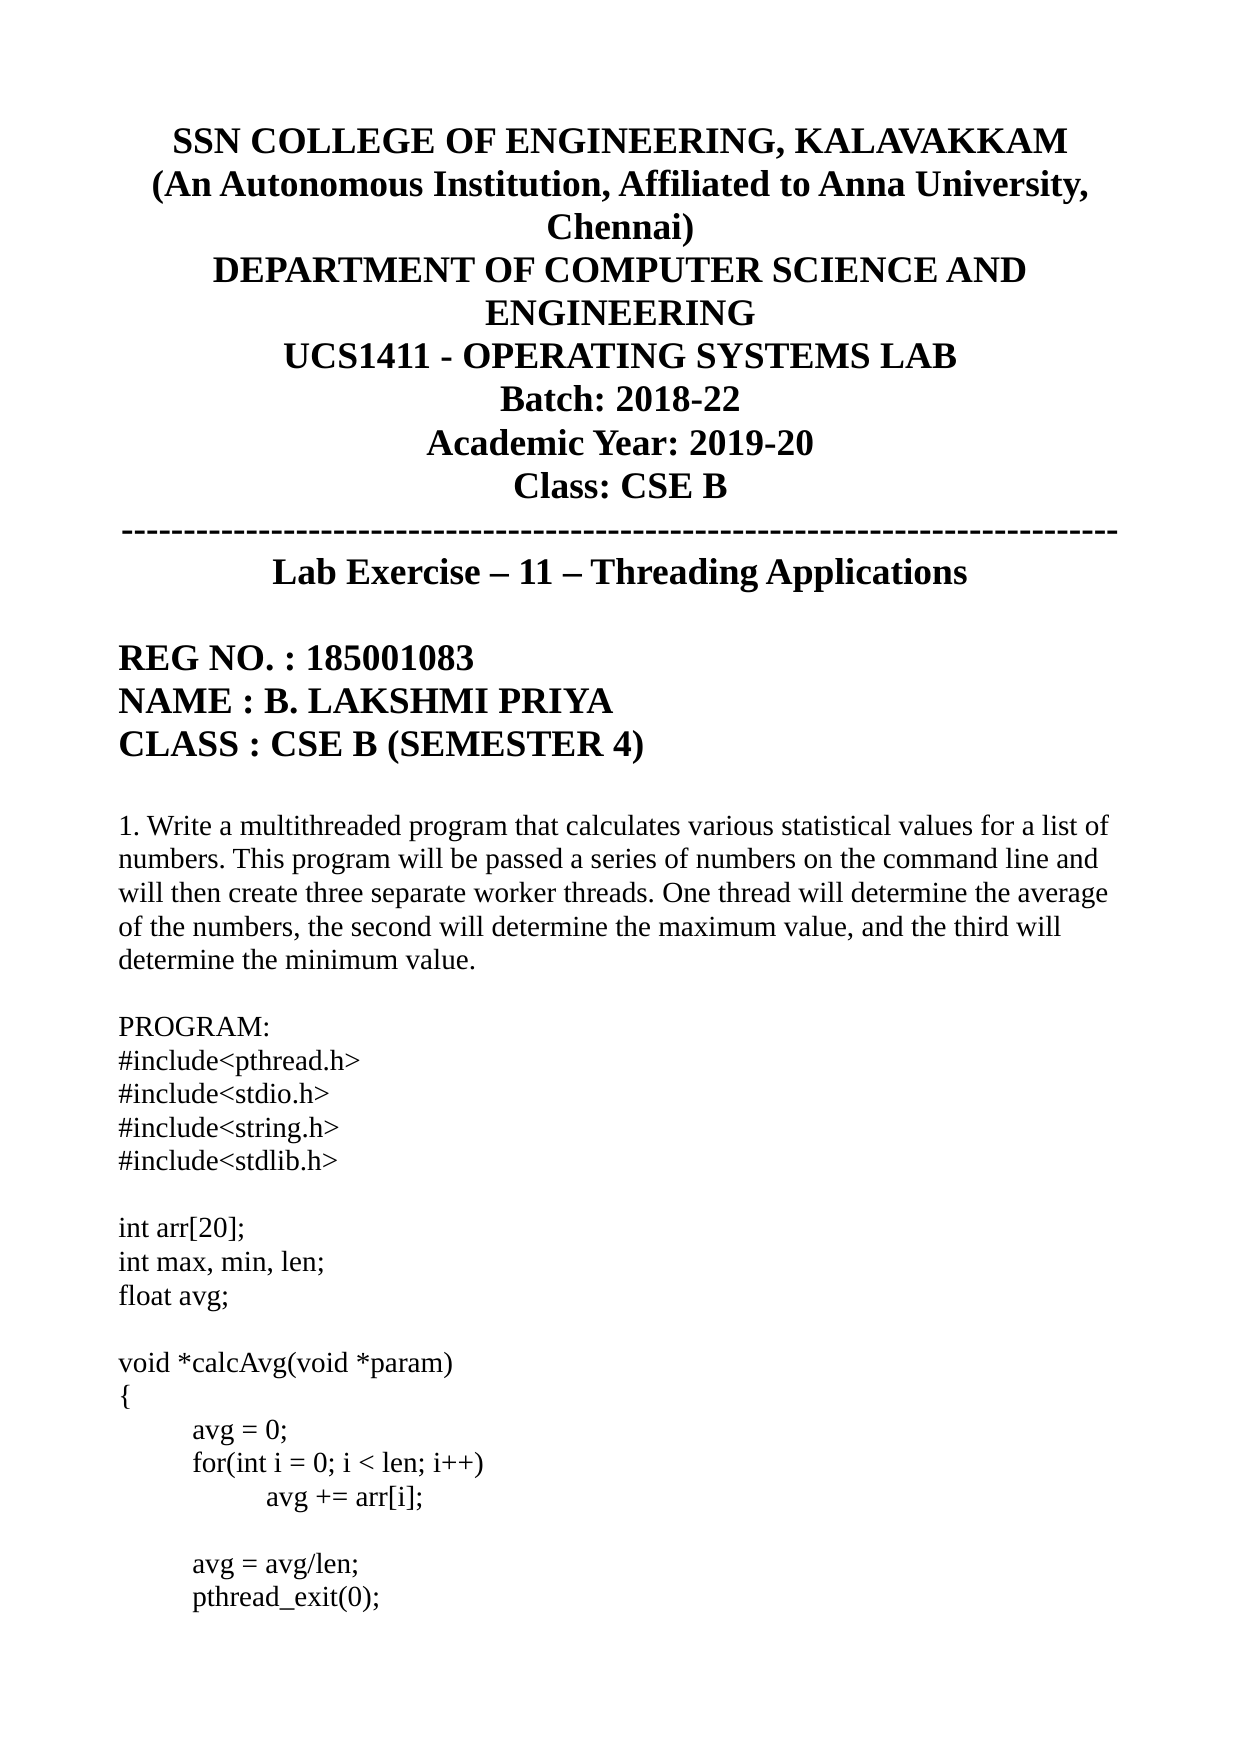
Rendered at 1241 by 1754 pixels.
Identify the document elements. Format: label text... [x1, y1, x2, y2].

text for(int i = 0; i < len; i++) [118, 1445, 1122, 1479]
text avg = 0; [118, 1412, 1122, 1445]
text REG NO. : 185001083 [118, 636, 1122, 679]
text 1. Write a multithreaded program that calculates various statistical values for a list of numbers. This program will be passed a series of numbers on the command line and will then create three separate worker threads. One thread will determine the average of the numbers, the second will determine the maximum value, and the third will determine the minimum value. [118, 808, 1122, 976]
text SSN COLLEGE OF ENGINEERING, KALAVAKKAM [118, 118, 1122, 161]
text CLASS : CSE B (SEMESTER 4) [118, 722, 1122, 765]
text DEPARTMENT OF COMPUTER SCIENCE AND ENGINEERING [118, 247, 1122, 334]
text #include<stdio.h> [118, 1076, 1122, 1110]
text -------------------------------------------------------------------------------- [118, 506, 1122, 549]
text (An Autonomous Institution, Affiliated to Anna University, Chennai) [118, 161, 1122, 247]
text NAME : B. LAKSHMI PRIYA [118, 679, 1122, 722]
text UCS1411 - OPERATING SYSTEMS LAB [118, 334, 1122, 377]
text Class: CSE B [118, 463, 1122, 506]
text Lab Exercise – 11 – Threading Applications [118, 549, 1122, 592]
text #include<pthread.h> [118, 1043, 1122, 1076]
text Batch: 2018-22 [118, 377, 1122, 420]
text pthread_exit(0); [118, 1579, 1122, 1613]
text avg += arr[i]; [118, 1479, 1122, 1512]
text int arr[20]; [118, 1211, 1122, 1244]
text float avg; [118, 1278, 1122, 1311]
text Academic Year: 2019-20 [118, 420, 1122, 463]
text void *calcAvg(void *param) [118, 1345, 1122, 1378]
text avg = avg/len; [118, 1546, 1122, 1579]
text int max, min, len; [118, 1244, 1122, 1278]
text PROGRAM: [118, 1009, 1122, 1043]
text #include<stdlib.h> [118, 1143, 1122, 1177]
text { [118, 1378, 1122, 1412]
text #include<string.h> [118, 1110, 1122, 1143]
